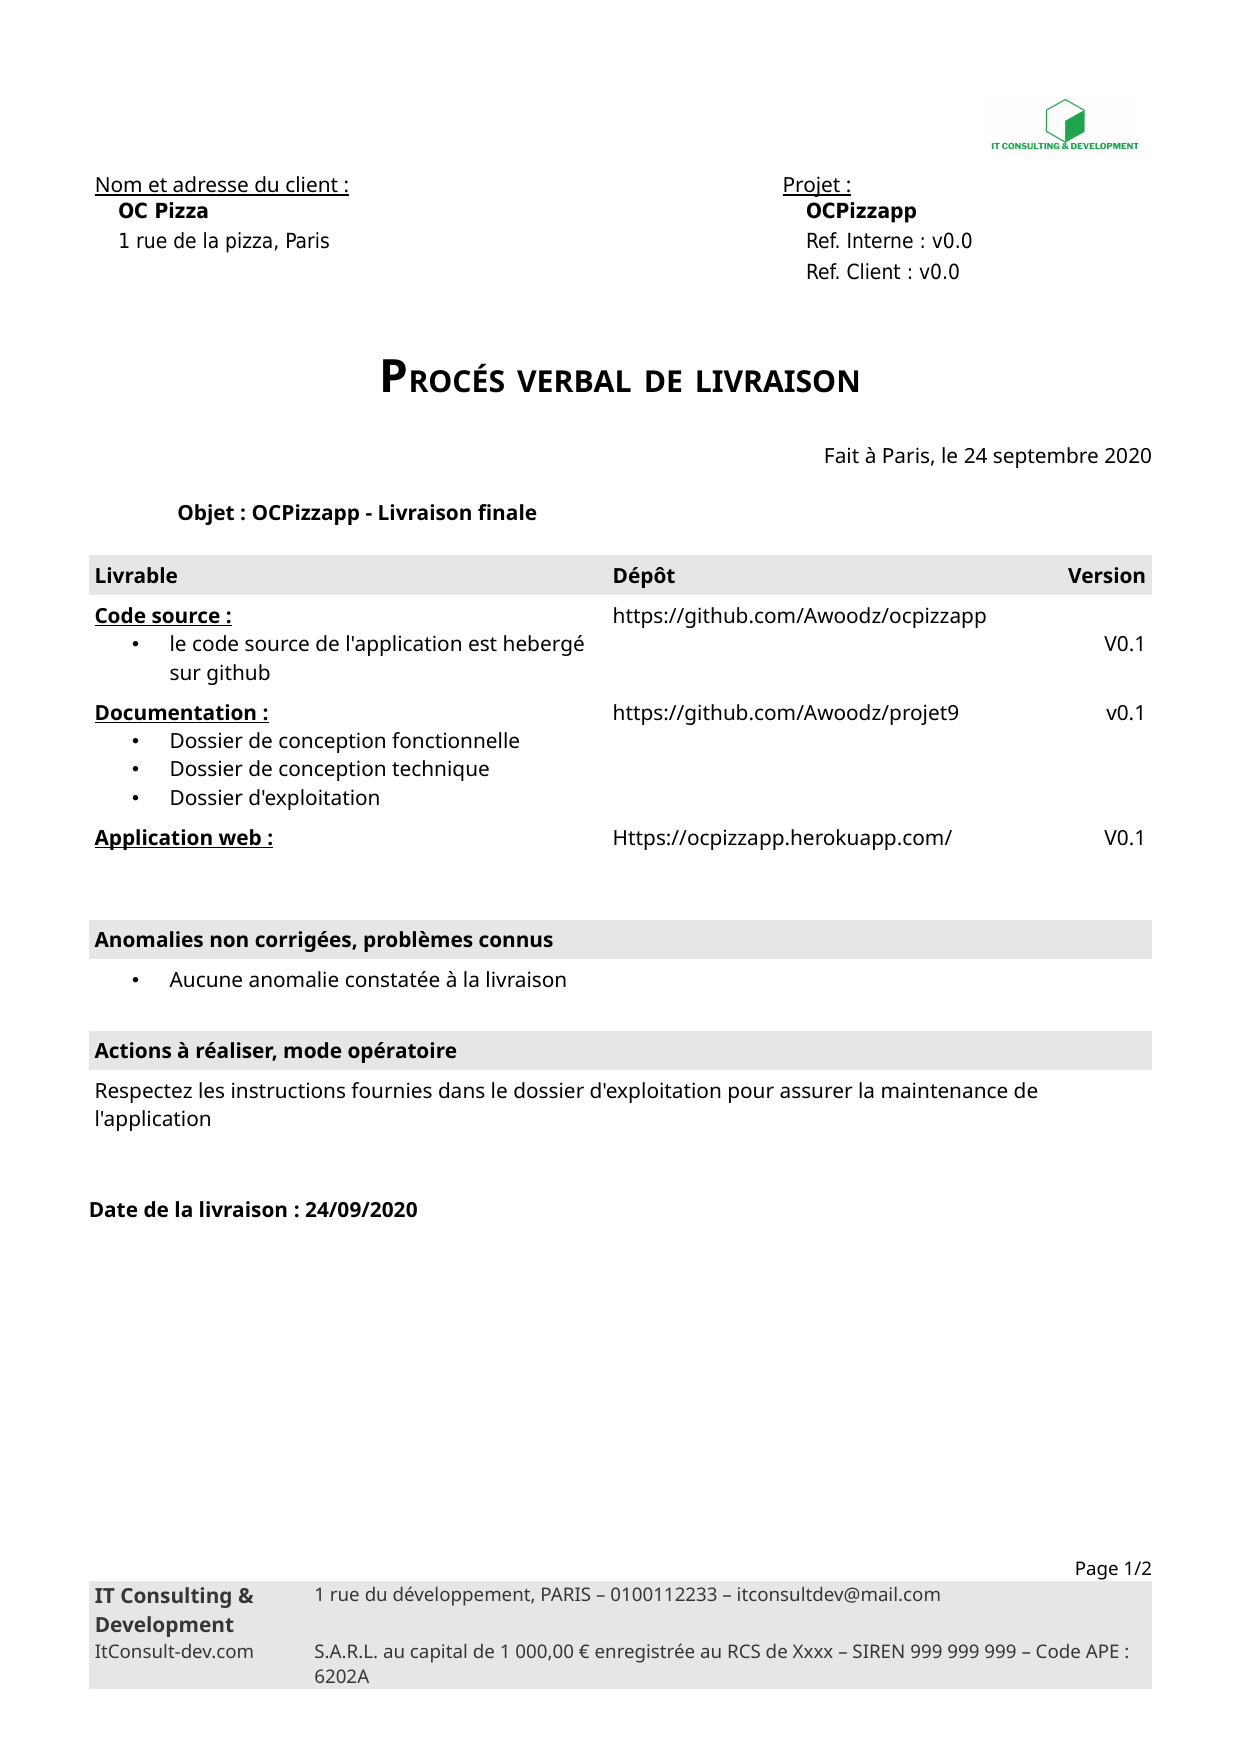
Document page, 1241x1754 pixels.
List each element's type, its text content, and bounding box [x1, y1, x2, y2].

table_cell Documentation : Dossier de conception fonctionnelle Dossier de conception technique Dossier d'exploitation [89, 692, 607, 817]
text Objet : OCPizzapp - Livraison finale [177, 498, 1152, 527]
table_header Actions à réaliser, mode opératoire [89, 1031, 1152, 1070]
table_header Anomalies non corrigées, problèmes connus [89, 920, 1152, 959]
text Date de la livraison : 24/09/2020 [88, 1196, 1152, 1224]
table_cell v0.1 [1013, 692, 1152, 817]
table_cell Https://ocpizzapp.herokuapp.com/ [607, 817, 1013, 857]
table_cell V0.1 [1013, 595, 1152, 692]
picture [982, 96, 1139, 155]
table_cell Code source : le code source de l'application est hebergé sur github [89, 595, 607, 692]
table_cell Respectez les instructions fournies dans le dossier d'exploitation pour assurer la maintenance de l'application [89, 1070, 1152, 1139]
text Fait à Paris, le 24 septembre 2020 [88, 441, 1152, 470]
title Procés verbal de livraison [88, 344, 1152, 406]
table_cell https://github.com/Awoodz/ocpizzapp [607, 595, 1013, 692]
table_cell V0.1 [1013, 817, 1152, 857]
table_cell Aucune anomalie constatée à la livraison [89, 959, 1152, 999]
table_header Version [1013, 555, 1152, 595]
table_cell https://github.com/Awoodz/projet9 [607, 692, 1013, 817]
table_header Livrable [89, 555, 607, 595]
table_header Dépôt [607, 555, 1013, 595]
table_cell Application web : [89, 817, 607, 857]
